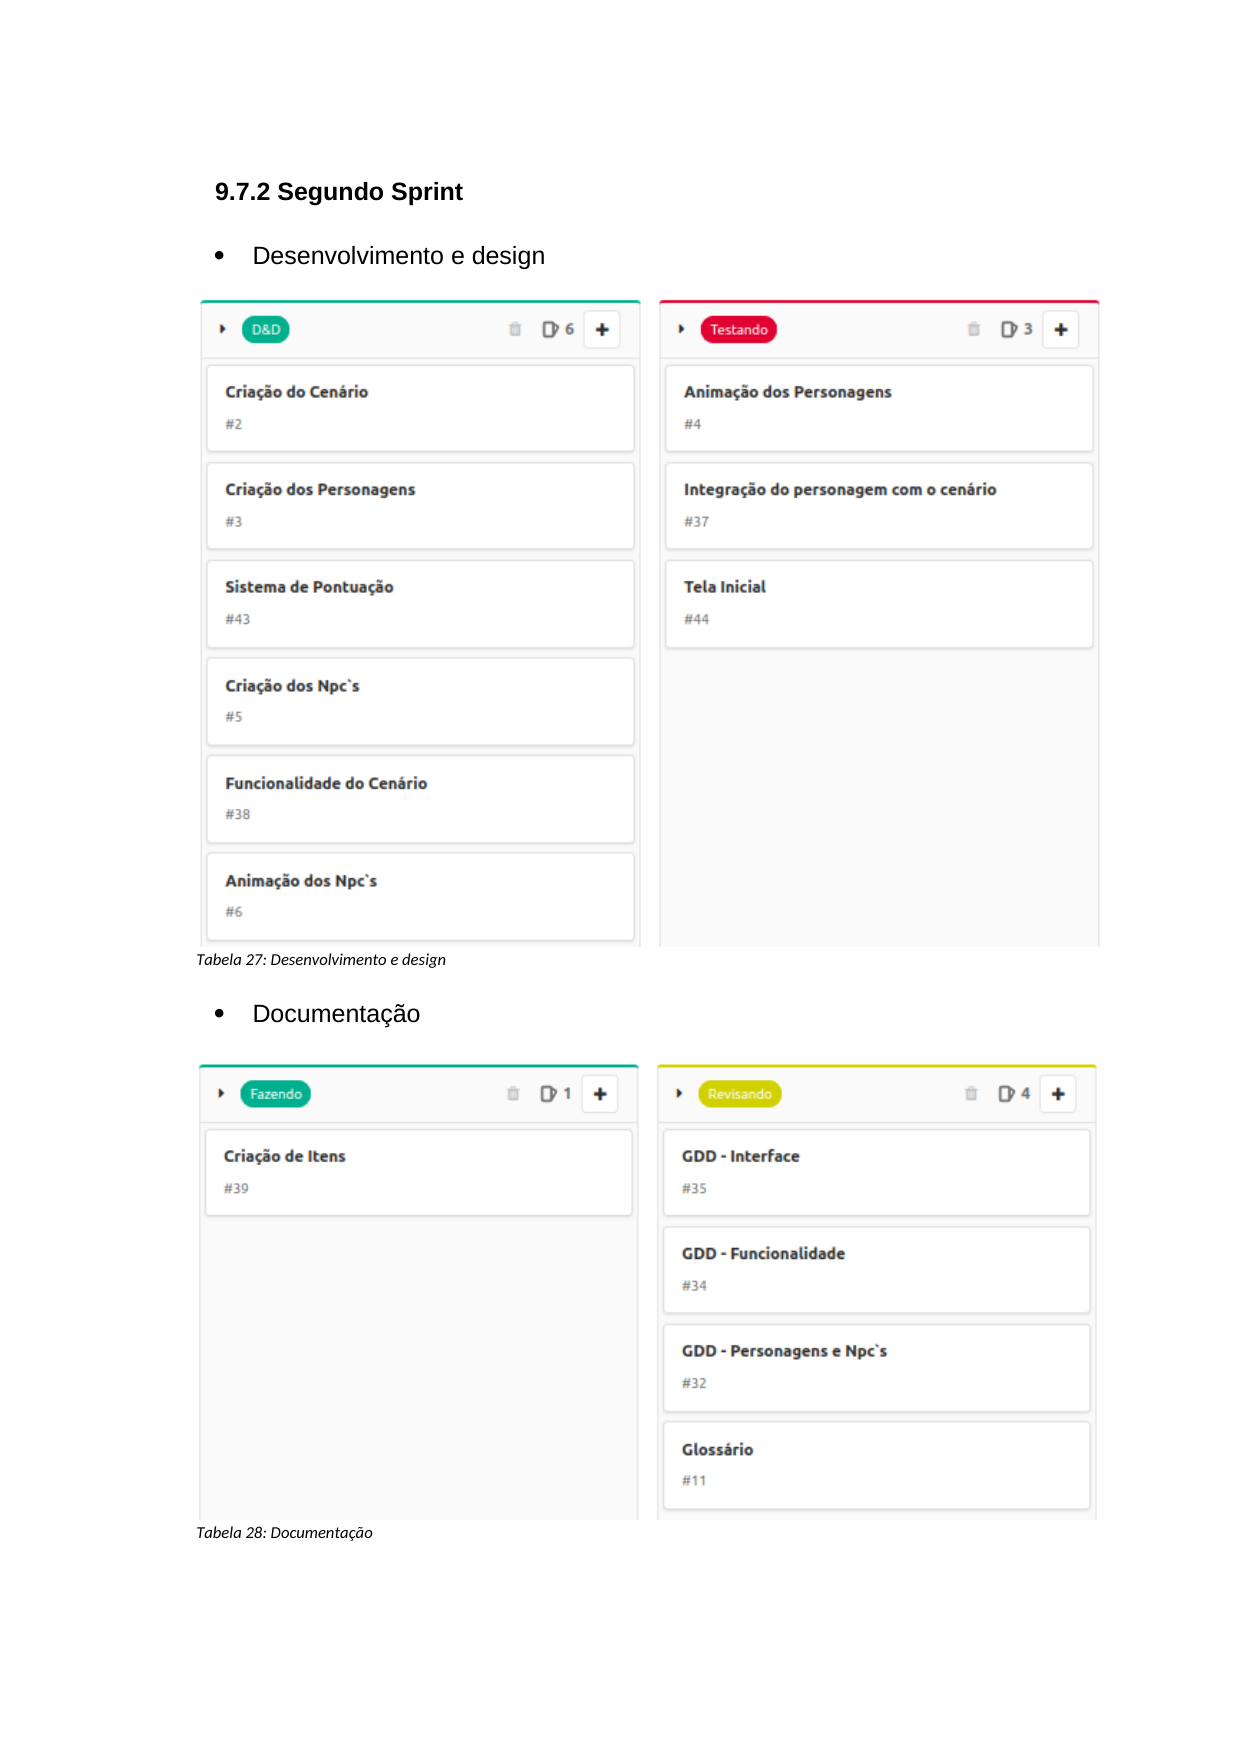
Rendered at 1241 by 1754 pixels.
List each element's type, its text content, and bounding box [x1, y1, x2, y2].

list Tabela 28: Documentação [196, 1520, 1103, 1543]
picture [196, 296, 1104, 947]
list Documentação [196, 284, 1122, 1027]
list Desenvolvimento e design [215, 241, 1122, 270]
list [196, 1054, 1103, 1059]
picture [196, 1059, 1104, 1520]
text 9.7.2 Segundo Sprint [215, 177, 1122, 206]
list Tabela 27: Desenvolvimento e design [196, 947, 1103, 970]
